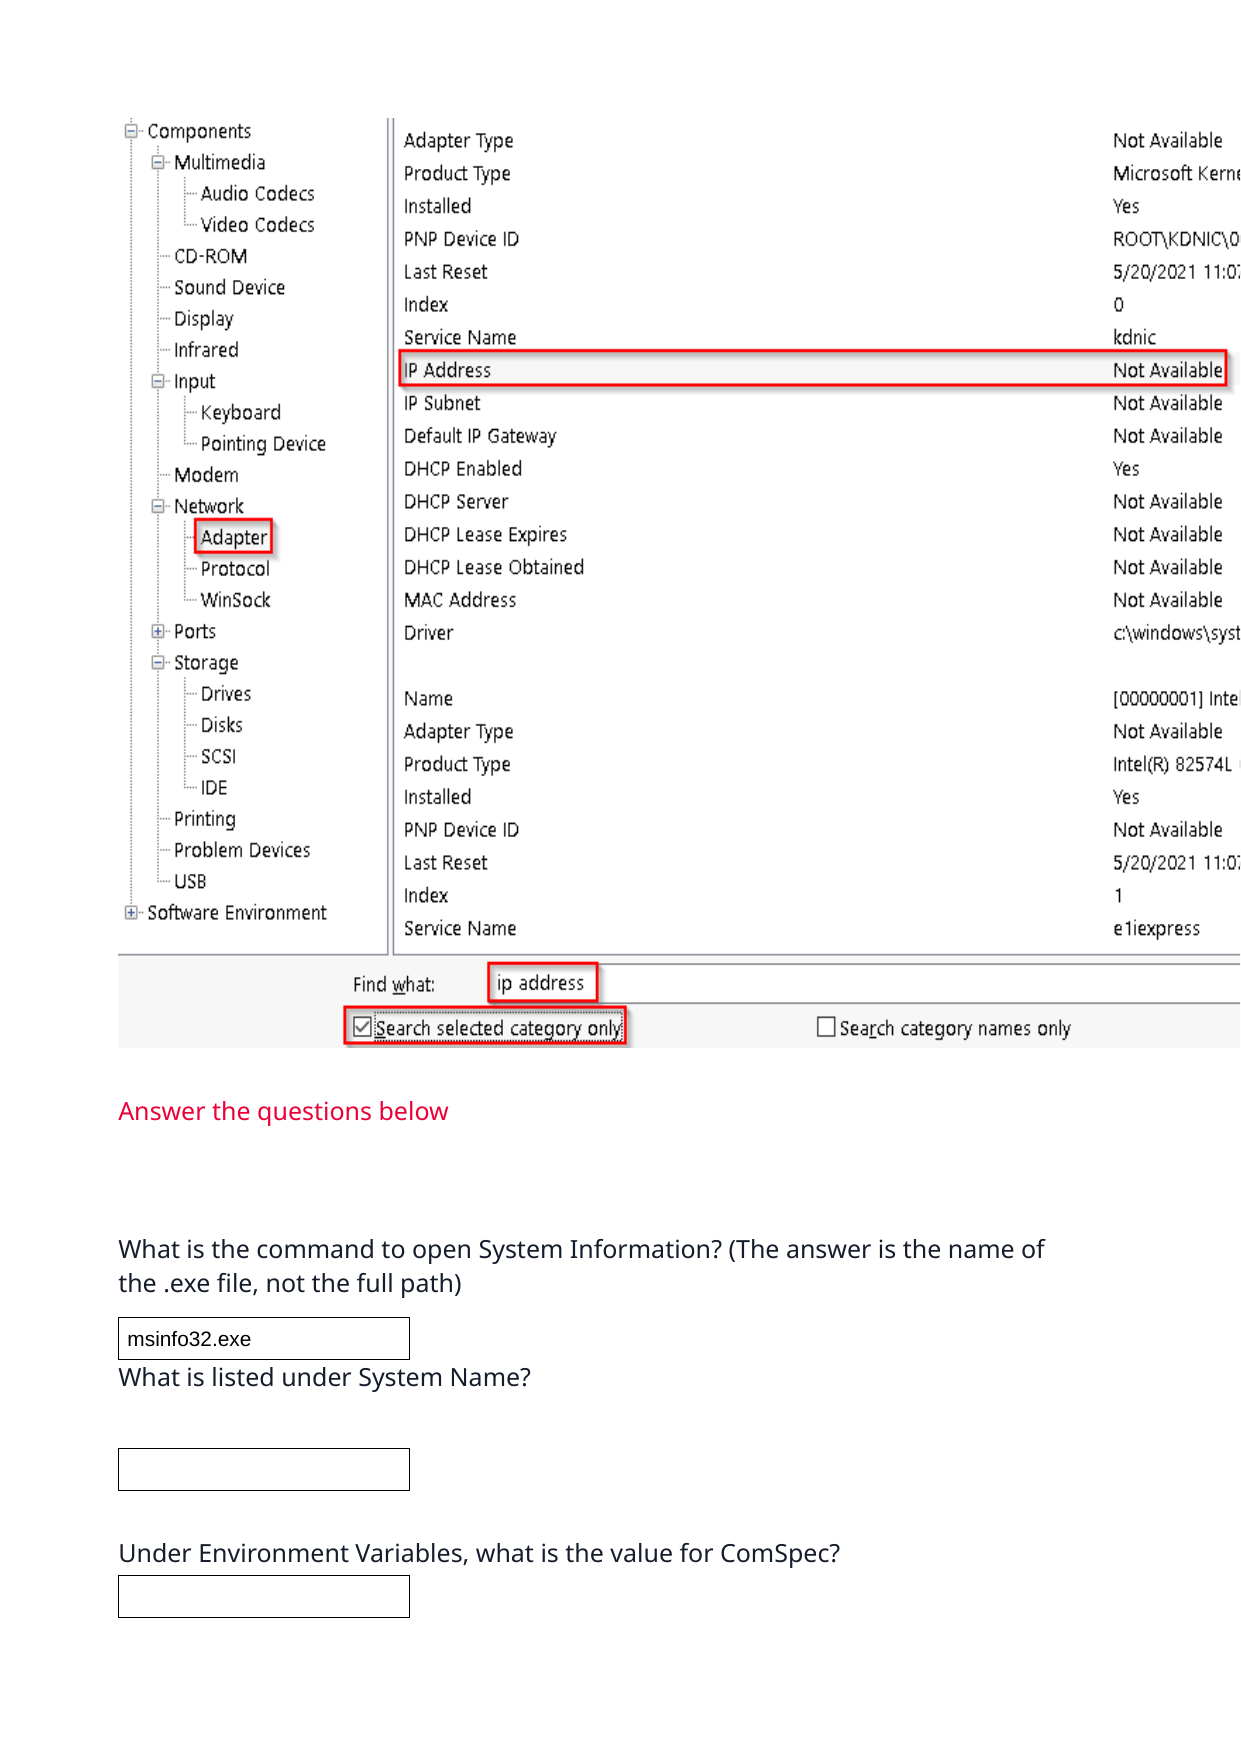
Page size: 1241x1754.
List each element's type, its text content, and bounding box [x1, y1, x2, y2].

text Answer the questions below [118, 1094, 1122, 1128]
text Under Environment Variables, what is the value for ComSpec? [118, 1536, 1122, 1570]
text What is the command to open System Information? (The answer is the name of the .exe file, not the full path) [118, 1232, 1122, 1300]
text What is listed under System Name? [118, 1359, 1122, 1393]
picture [118, 118, 1241, 1048]
